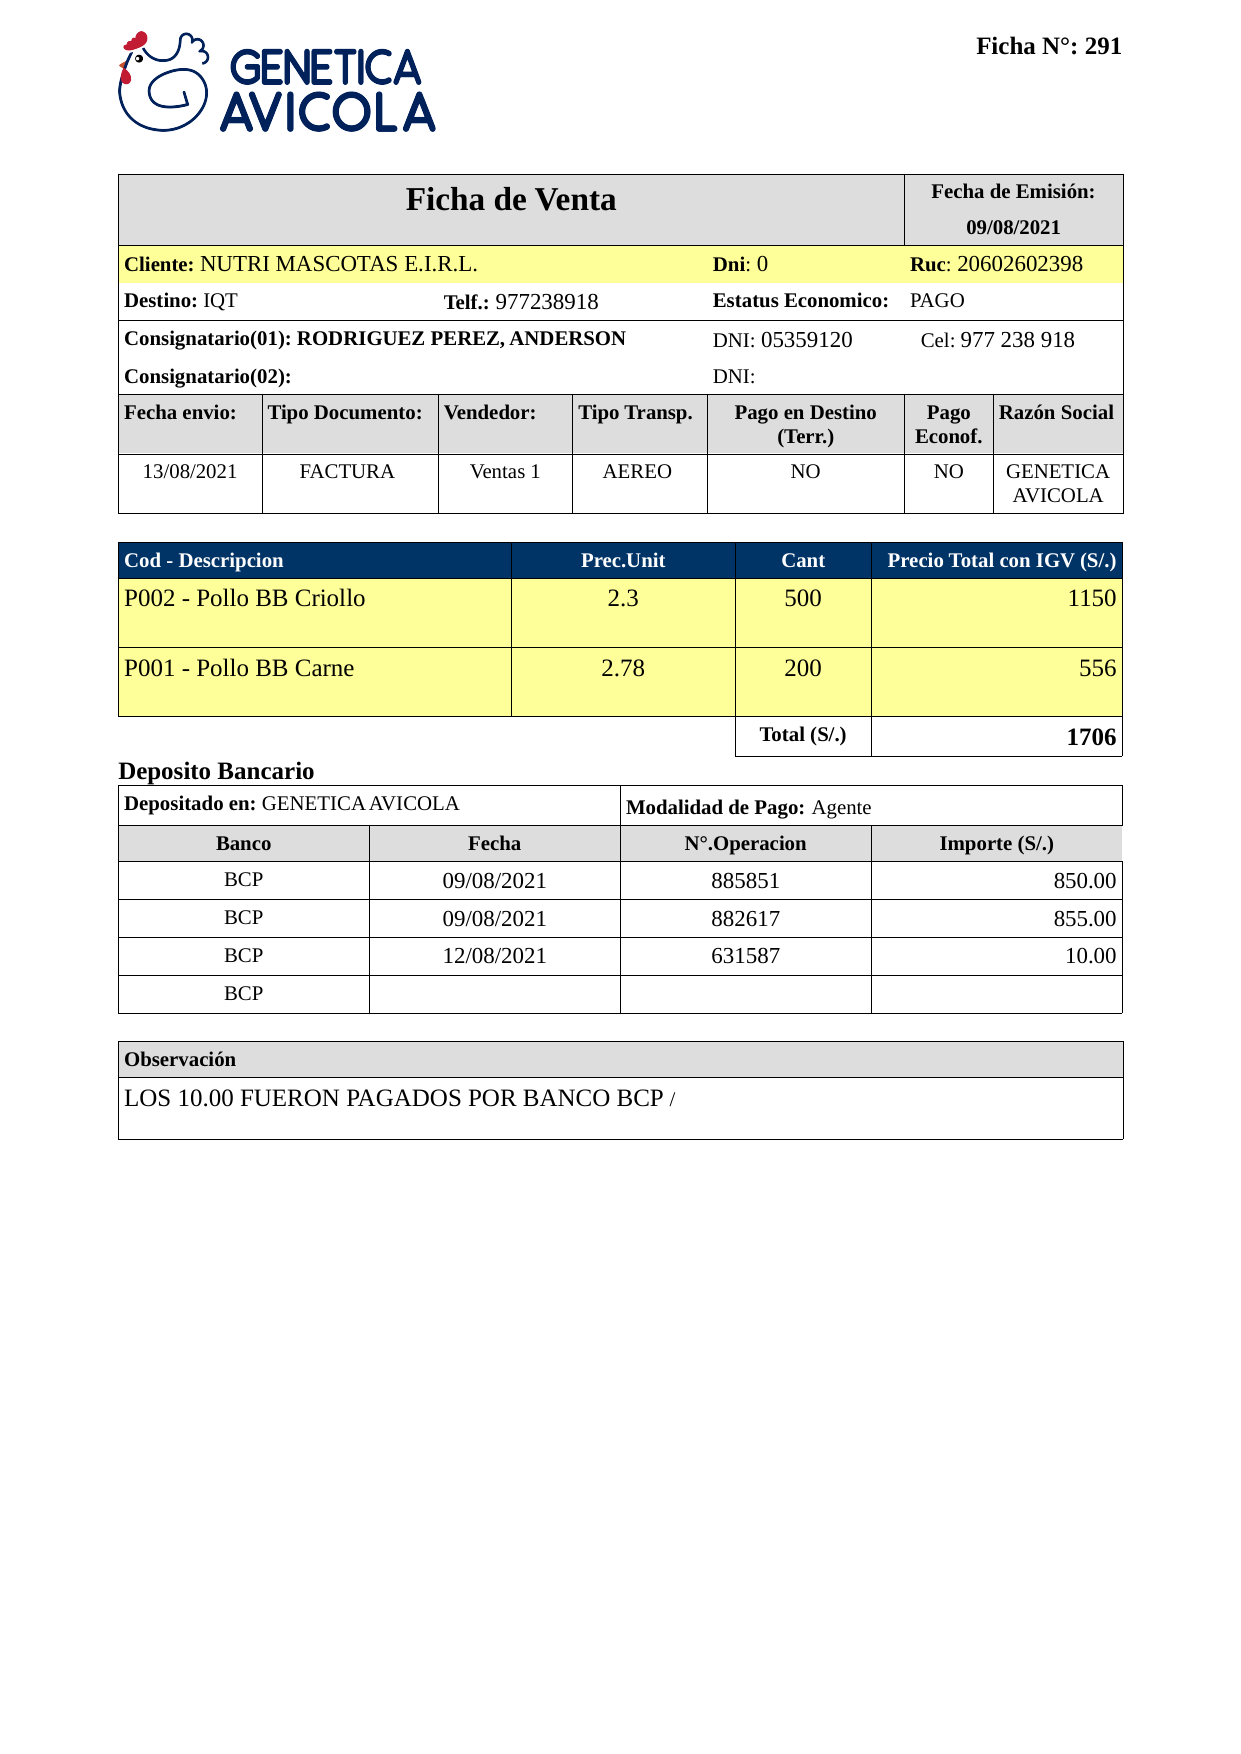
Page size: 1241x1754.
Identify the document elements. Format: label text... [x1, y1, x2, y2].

table_cell LOS 10.00 FUERON PAGADOS POR BANCO BCP / [119, 1078, 1123, 1139]
table_cell Vendedor: [439, 395, 572, 453]
table_cell P002 - Pollo BB Criollo [119, 579, 511, 647]
table_cell Razón Social [994, 395, 1123, 453]
table_cell DNI: [707, 358, 1123, 394]
table_cell Ruc: 20602602398 [904, 246, 1123, 283]
table_cell Cliente: NUTRI MASCOTAS E.I.R.L. [119, 246, 707, 283]
table_cell 12/08/2021 [370, 938, 620, 975]
table_header Cod - Descripcion [119, 543, 511, 578]
table_cell Pago en Destino (Terr.) [708, 395, 904, 453]
table_cell Ventas 1 [439, 455, 572, 513]
table_cell [118, 717, 511, 756]
table_cell 631587 [621, 938, 871, 975]
table_cell [511, 717, 735, 756]
table_cell 09/08/2021 [370, 862, 620, 899]
table_cell 13/08/2021 [119, 455, 262, 513]
table_cell Telf.: 977238918 [438, 283, 707, 320]
table_cell GENETICA AVICOLA [994, 455, 1123, 513]
table_cell BCP [119, 862, 369, 899]
table_cell 855.00 [872, 900, 1122, 937]
table_cell 200 [736, 648, 871, 716]
table_header Depositado en: GENETICA AVICOLA [119, 786, 620, 825]
table_cell 500 [736, 579, 871, 647]
table_cell [621, 976, 871, 1013]
table_cell Estatus Economico: [707, 283, 904, 320]
table_cell [370, 976, 620, 1013]
table_cell 2.78 [512, 648, 735, 716]
table_cell DNI: 05359120 [707, 321, 915, 358]
table_cell 09/08/2021 [370, 900, 620, 937]
table_header Modalidad de Pago: Agente [621, 786, 1122, 825]
table_cell Dni: 0 [707, 246, 904, 283]
text Deposito Bancario [118, 756, 1122, 785]
table_cell Total (S/.) [736, 717, 871, 756]
table_cell P001 - Pollo BB Carne [119, 648, 511, 716]
table_cell AEREO [573, 455, 707, 513]
table_cell BCP [119, 976, 369, 1013]
table_cell Cel: 977 238 918 [915, 321, 1123, 358]
table_cell FACTURA [263, 455, 438, 513]
table_cell BCP [119, 938, 369, 975]
picture [118, 31, 436, 132]
table_cell N°.Operacion [621, 826, 871, 861]
table_cell Importe (S/.) [872, 826, 1122, 861]
table_header Fecha de Emisión: [905, 175, 1123, 209]
table_cell 2.3 [512, 579, 735, 647]
table_header Observación [119, 1042, 1123, 1077]
table_cell Fecha envio: [119, 395, 262, 453]
table_cell 882617 [621, 900, 871, 937]
table_cell Tipo Documento: [263, 395, 438, 453]
table_cell 885851 [621, 862, 871, 899]
table_cell 556 [872, 648, 1122, 716]
table_cell Consignatario(02): [119, 358, 707, 394]
table_cell 1706 [872, 717, 1122, 756]
table_header Ficha de Venta [119, 175, 904, 245]
table_cell NO [905, 455, 993, 513]
table_cell Fecha [370, 826, 620, 861]
table_cell 09/08/2021 [905, 209, 1123, 245]
table_header Cant [736, 543, 871, 578]
table_cell Pago Econof. [905, 395, 993, 453]
table_cell Destino: IQT [119, 283, 438, 320]
table_cell 10.00 [872, 938, 1122, 975]
table_cell BCP [119, 900, 369, 937]
table_header Prec.Unit [512, 543, 735, 578]
table_cell NO [708, 455, 904, 513]
table_cell 1150 [872, 579, 1122, 647]
table_cell Consignatario(01): RODRIGUEZ PEREZ, ANDERSON [119, 321, 707, 358]
table_cell 850.00 [872, 862, 1122, 899]
table_cell [872, 976, 1122, 1013]
table_cell PAGO [904, 283, 1123, 320]
table_cell Tipo Transp. [573, 395, 707, 453]
table_header Precio Total con IGV (S/.) [872, 543, 1122, 578]
table_cell Banco [119, 826, 369, 861]
